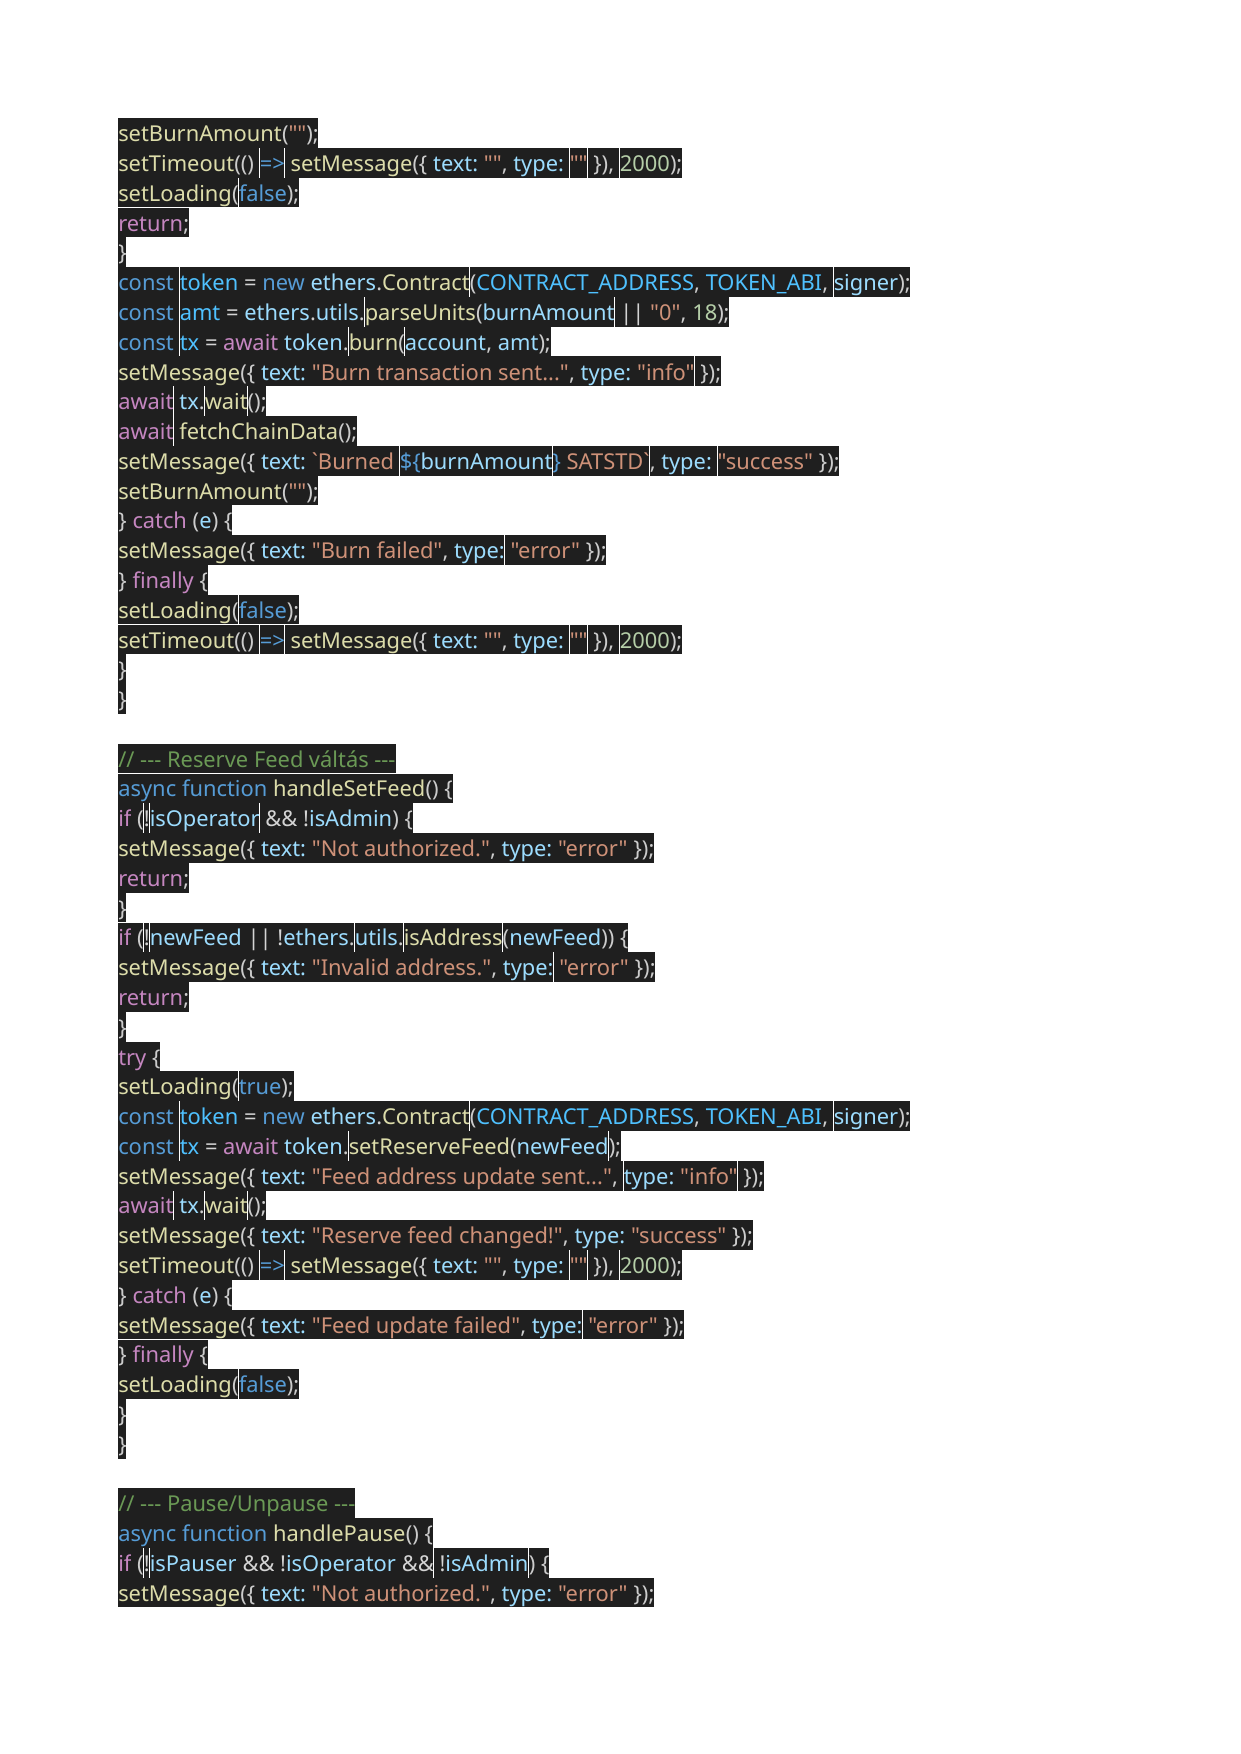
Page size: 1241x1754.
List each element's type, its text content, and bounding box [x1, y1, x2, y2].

text } finally { [118, 565, 1122, 595]
text await fetchChainData(); [118, 416, 1122, 446]
text await tx.wait(); [118, 386, 1122, 416]
text const tx = await token.setReserveFeed(newFeed); [118, 1131, 1122, 1161]
text } [118, 1429, 1122, 1459]
text setTimeout(() => setMessage({ text: "", type: "" }), 2000); [118, 148, 1122, 178]
text } [118, 237, 1122, 267]
text setBurnAmount(""); [118, 118, 1122, 148]
text } catch (e) { [118, 505, 1122, 535]
text } [118, 684, 1122, 714]
text } [118, 654, 1122, 684]
text // --- Pause/Unpause --- [118, 1488, 1122, 1518]
text return; [118, 207, 1122, 237]
text } [118, 893, 1122, 922]
text setLoading(false); [118, 595, 1122, 624]
text return; [118, 863, 1122, 893]
text setMessage({ text: "Not authorized.", type: "error" }); [118, 1578, 1122, 1607]
text await tx.wait(); [118, 1191, 1122, 1220]
text if (!isOperator && !isAdmin) { [118, 803, 1122, 833]
text } [118, 1012, 1122, 1042]
text async function handlePause() { [118, 1518, 1122, 1548]
text if (!isPauser && !isOperator && !isAdmin) { [118, 1548, 1122, 1578]
text setMessage({ text: `Burned ${burnAmount} SATSTD`, type: "success" }); [118, 446, 1122, 476]
text setLoading(false); [118, 1369, 1122, 1399]
text setMessage({ text: "Feed address update sent...", type: "info" }); [118, 1161, 1122, 1191]
text setTimeout(() => setMessage({ text: "", type: "" }), 2000); [118, 1250, 1122, 1280]
text const tx = await token.burn(account, amt); [118, 327, 1122, 356]
text } catch (e) { [118, 1280, 1122, 1310]
text setMessage({ text: "Invalid address.", type: "error" }); [118, 952, 1122, 982]
text return; [118, 982, 1122, 1012]
text const token = new ethers.Contract(CONTRACT_ADDRESS, TOKEN_ABI, signer); [118, 1101, 1122, 1131]
text setTimeout(() => setMessage({ text: "", type: "" }), 2000); [118, 624, 1122, 654]
text setLoading(false); [118, 178, 1122, 207]
text try { [118, 1042, 1122, 1071]
text setMessage({ text: "Burn failed", type: "error" }); [118, 535, 1122, 565]
text setMessage({ text: "Burn transaction sent...", type: "info" }); [118, 356, 1122, 386]
text setMessage({ text: "Feed update failed", type: "error" }); [118, 1310, 1122, 1339]
text setLoading(true); [118, 1071, 1122, 1101]
text if (!newFeed || !ethers.utils.isAddress(newFeed)) { [118, 922, 1122, 952]
text const amt = ethers.utils.parseUnits(burnAmount || "0", 18); [118, 297, 1122, 327]
text } finally { [118, 1339, 1122, 1369]
text async function handleSetFeed() { [118, 773, 1122, 803]
text setBurnAmount(""); [118, 476, 1122, 505]
text const token = new ethers.Contract(CONTRACT_ADDRESS, TOKEN_ABI, signer); [118, 267, 1122, 297]
text // --- Reserve Feed váltás --- [118, 744, 1122, 773]
text } [118, 1399, 1122, 1429]
text setMessage({ text: "Reserve feed changed!", type: "success" }); [118, 1220, 1122, 1250]
text setMessage({ text: "Not authorized.", type: "error" }); [118, 833, 1122, 863]
